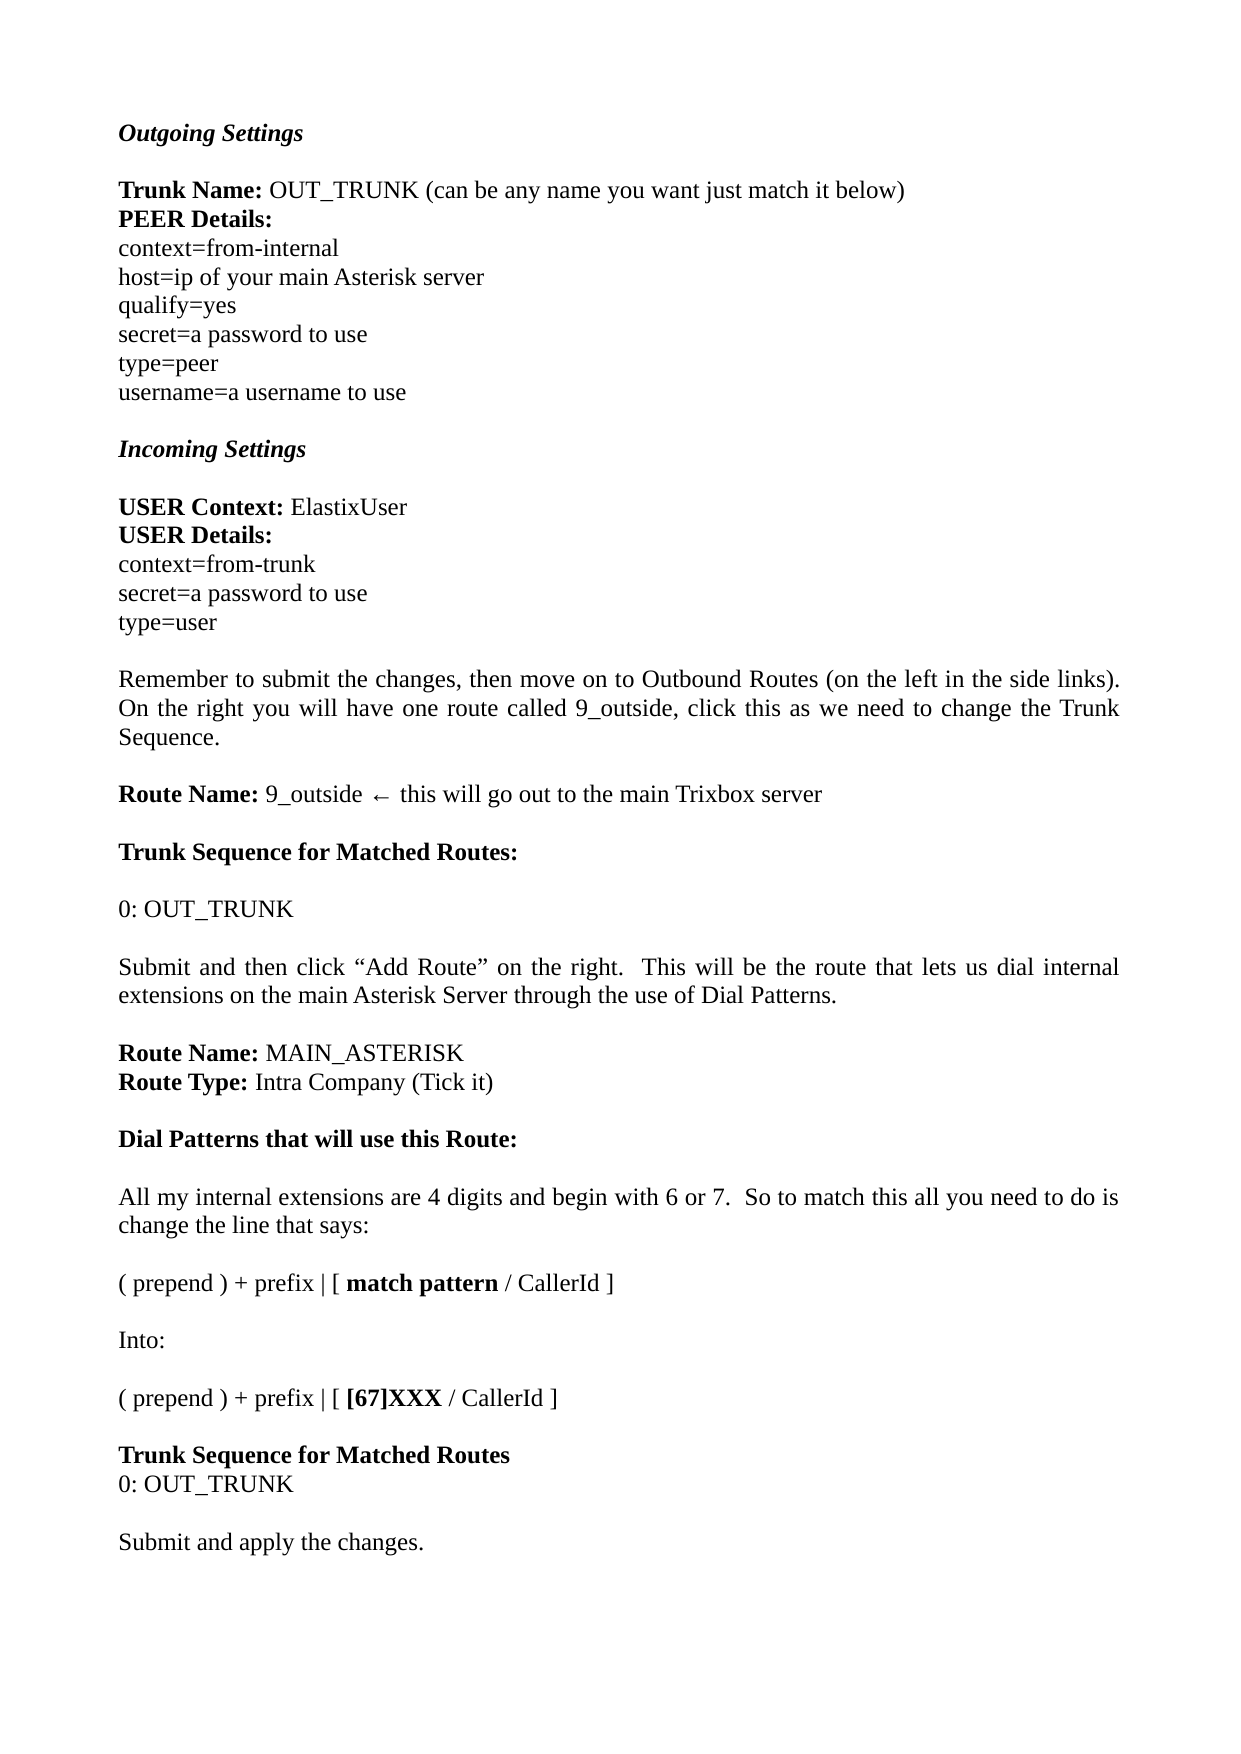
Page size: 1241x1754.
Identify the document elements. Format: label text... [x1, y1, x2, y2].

text context=from-trunk [118, 549, 1122, 578]
text Dial Patterns that will use this Route: [118, 1124, 1122, 1153]
text context=from-internal [118, 233, 1122, 262]
text 0: OUT_TRUNK [118, 894, 1122, 923]
text Trunk Sequence for Matched Routes: [118, 837, 1122, 866]
text qualify=yes [118, 291, 1122, 319]
text secret=a password to use [118, 578, 1122, 607]
text Outgoing Settings [118, 118, 1122, 147]
text PEER Details: [118, 204, 1122, 233]
text Submit and apply the changes. [118, 1527, 1122, 1556]
text Remember to submit the changes, then move on to Outbound Routes (on the left in the side links). On the right you will have one route called 9_outside, click this as we need to change the Trunk Sequence. [118, 664, 1122, 751]
text Route Type: Intra Company (Tick it) [118, 1067, 1122, 1096]
text username=a username to use [118, 377, 1122, 406]
text secret=a password to use [118, 319, 1122, 348]
text Route Name: MAIN_ASTERISK [118, 1038, 1122, 1067]
text host=ip of your main Asterisk server [118, 262, 1122, 291]
text ( prepend ) + prefix | [ [67]XXX / CallerId ] [118, 1383, 1122, 1412]
text Submit and then click “Add Route” on the right. This will be the route that lets us dial internal extensions on the main Asterisk Server through the use of Dial Patterns. [118, 952, 1122, 1009]
text Into: [118, 1326, 1122, 1354]
text All my internal extensions are 4 digits and begin with 6 or 7. So to match this all you need to do is change the line that says: [118, 1182, 1122, 1239]
text USER Context: ElastixUser [118, 492, 1122, 521]
text USER Details: [118, 521, 1122, 549]
text type=peer [118, 348, 1122, 377]
text Incoming Settings [118, 434, 1122, 463]
text Route Name: 9_outside ← this will go out to the main Trixbox server [118, 779, 1122, 808]
text Trunk Name: OUT_TRUNK (can be any name you want just match it below) [118, 176, 1122, 204]
text ( prepend ) + prefix | [ match pattern / CallerId ] [118, 1268, 1122, 1297]
text type=user [118, 607, 1122, 636]
text 0: OUT_TRUNK [118, 1469, 1122, 1498]
text Trunk Sequence for Matched Routes [118, 1441, 1122, 1469]
